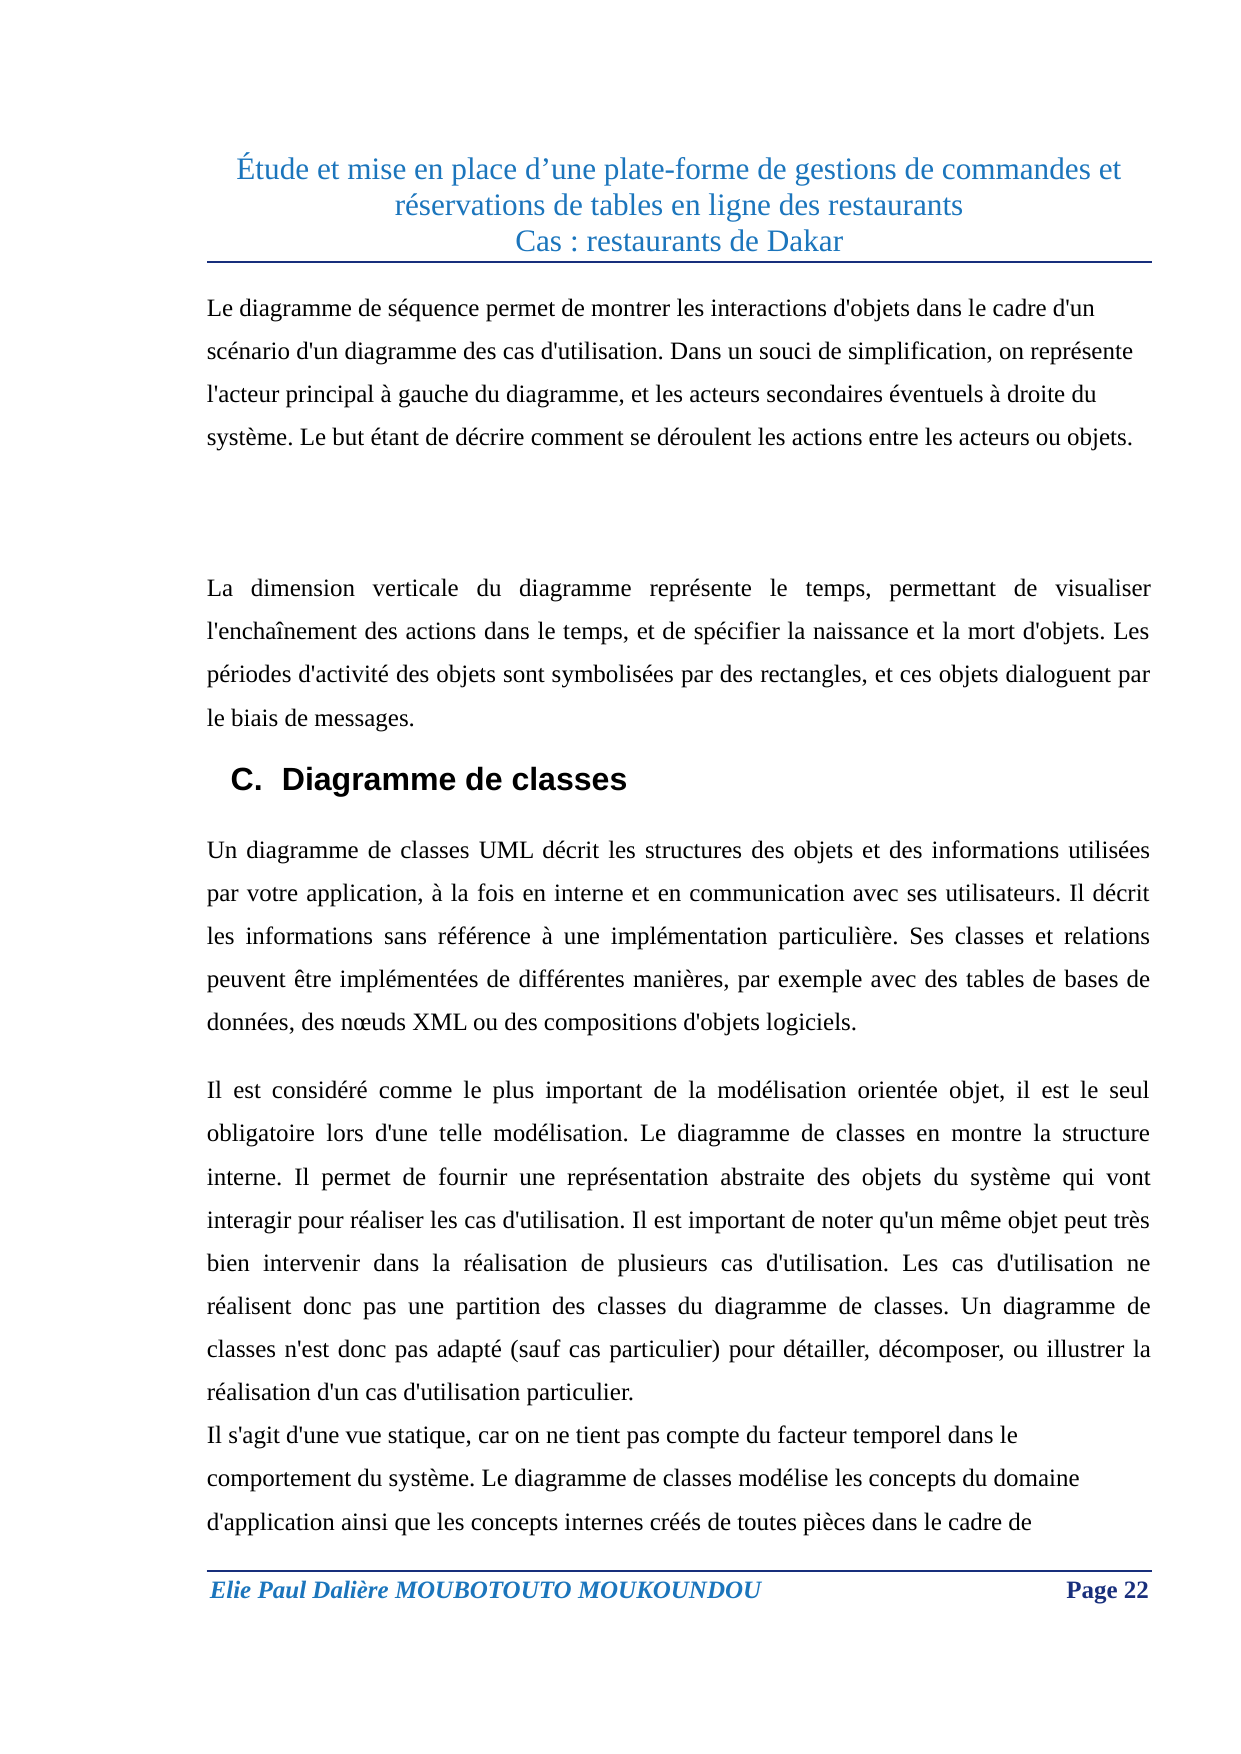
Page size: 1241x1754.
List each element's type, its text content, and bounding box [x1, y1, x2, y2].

subtitle Diagramme de classes [230, 760, 1152, 797]
text Un diagramme de classes UML décrit les structures des objets et des informations utilisées par votre application, à la fois en interne et en communication avec ses utilisateurs. Il décrit les informations sans référence à une implémentation particulière. Ses classes et relations peuvent être implémentées de différentes manières, par exemple avec des tables de bases de données, des nœuds XML ou des compositions d'objets logiciels. [207, 835, 1152, 1036]
text Il est considéré comme le plus important de la modélisation orientée objet, il est le seul obligatoire lors d'une telle modélisation. Le diagramme de classes en montre la structure interne. Il permet de fournir une représentation abstraite des objets du système qui vont interagir pour réaliser les cas d'utilisation. Il est important de noter qu'un même objet peut très bien intervenir dans la réalisation de plusieurs cas d'utilisation. Les cas d'utilisation ne réalisent donc pas une partition des classes du diagramme de classes. Un diagramme de classes n'est donc pas adapté (sauf cas particulier) pour détailler, décomposer, ou illustrer la réalisation d'un cas d'utilisation particulier. [207, 1075, 1152, 1406]
text Il s'agit d'une vue statique, car on ne tient pas compte du facteur temporel dans le comportement du système. Le diagramme de classes modélise les concepts du domaine d'application ainsi que les concepts internes créés de toutes pièces dans le cadre de [207, 1420, 1152, 1535]
text Le diagramme de séquence permet de montrer les interactions d'objets dans le cadre d'un scénario d'un diagramme des cas d'utilisation. Dans un souci de simplification, on représente l'acteur principal à gauche du diagramme, et les acteurs secondaires éventuels à droite du système. Le but étant de décrire comment se déroulent les actions entre les acteurs ou objets. [207, 293, 1152, 451]
text La dimension verticale du diagramme représente le temps, permettant de visualiser l'enchaînement des actions dans le temps, et de spécifier la naissance et la mort d'objets. Les périodes d'activité des objets sont symbolisées par des rectangles, et ces objets dialoguent par le biais de messages. [207, 573, 1152, 731]
